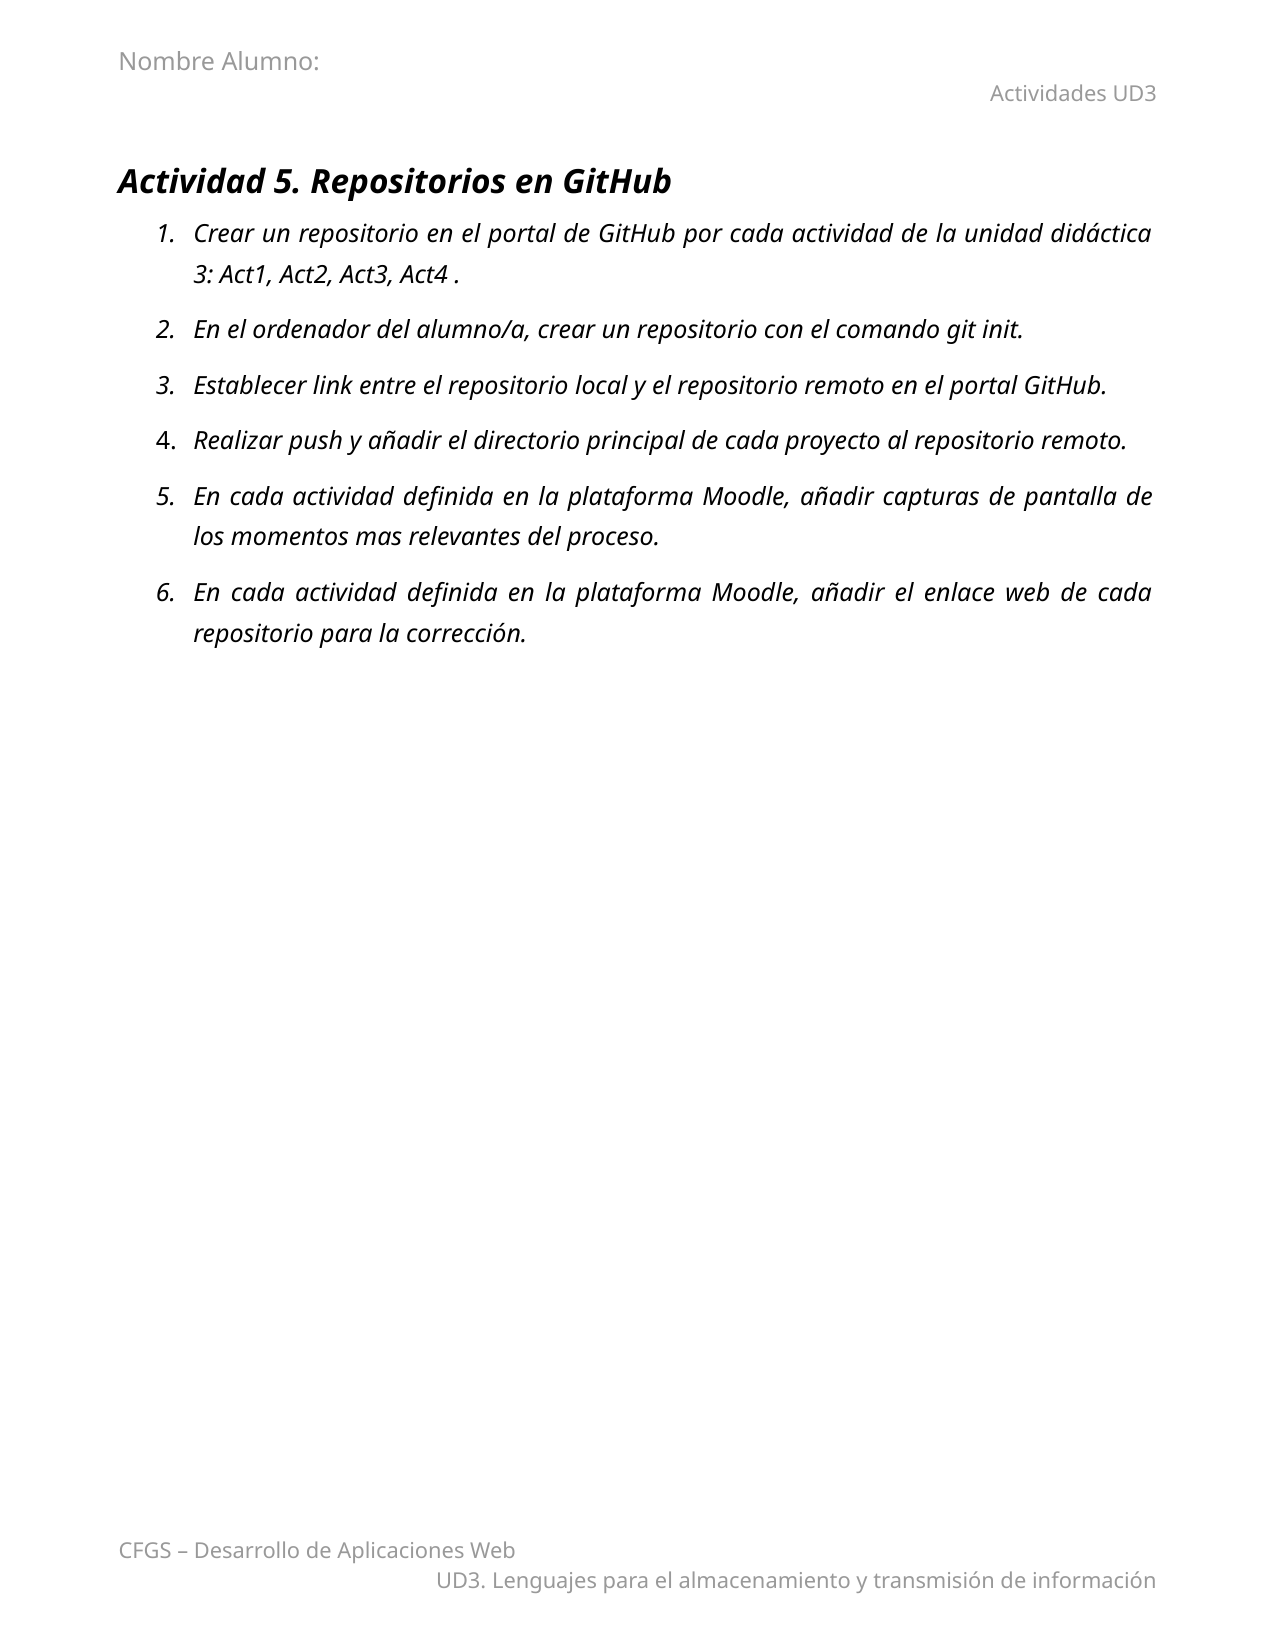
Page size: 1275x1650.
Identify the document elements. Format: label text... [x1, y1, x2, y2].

subtitle Actividad 5. Repositorios en GitHub [118, 158, 1157, 203]
list En cada actividad definida en la plataforma Moodle, añadir capturas de pantalla de los momentos mas relevantes del proceso. [156, 478, 1157, 553]
list En el ordenador del alumno/a, crear un repositorio con el comando git init. [156, 312, 1157, 346]
list Establecer link entre el repositorio local y el repositorio remoto en el portal GitHub. [156, 367, 1157, 401]
list Realizar push y añadir el directorio principal de cada proyecto al repositorio remoto. [156, 423, 1157, 457]
list En cada actividad definida en la plataforma Moodle, añadir el enlace web de cada repositorio para la corrección. [156, 574, 1157, 649]
list Crear un repositorio en el portal de GitHub por cada actividad de la unidad didáctica 3: Act1, Act2, Act3, Act4 . [156, 216, 1157, 291]
